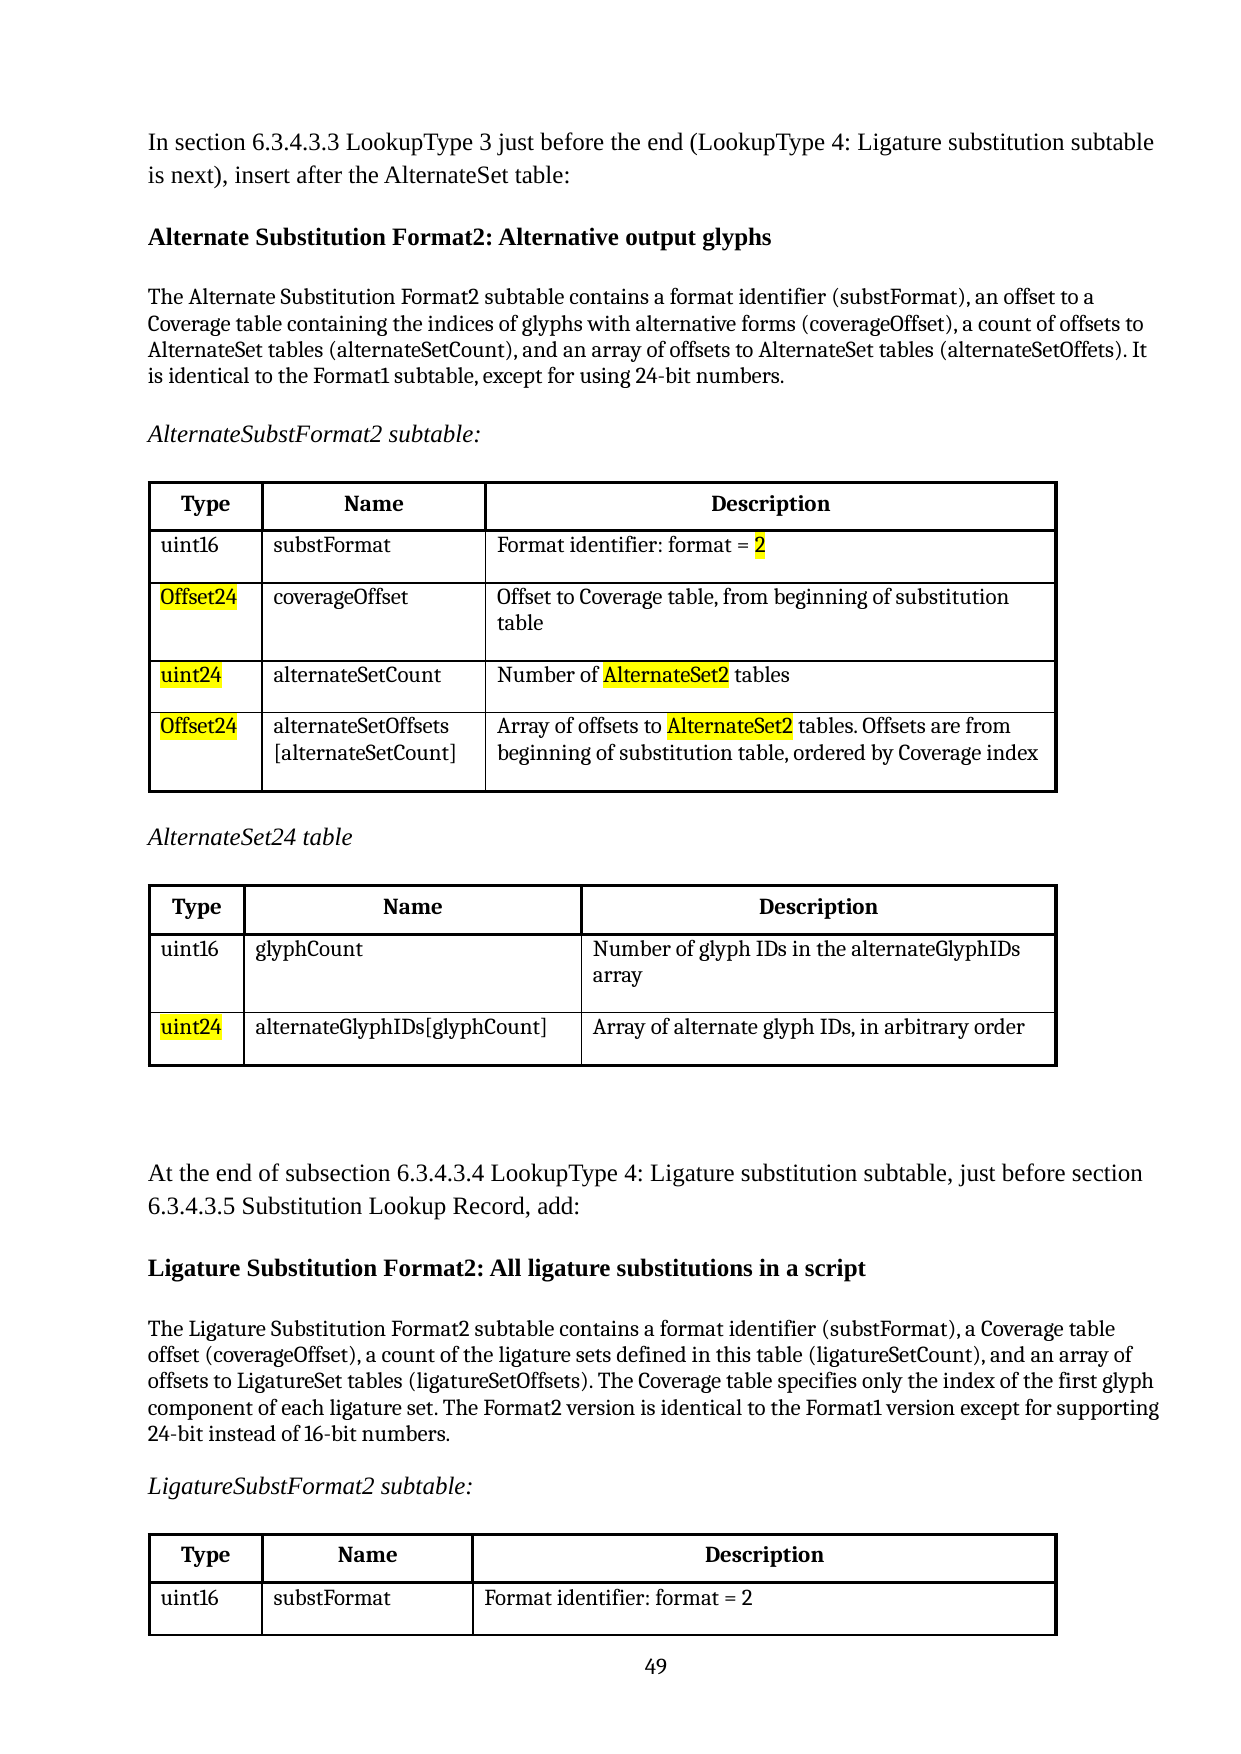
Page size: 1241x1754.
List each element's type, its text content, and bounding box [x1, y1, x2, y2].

table_cell Format identifier: format = 2 [486, 532, 1054, 582]
table_cell Offset24 [151, 584, 261, 660]
table_header Name [264, 484, 484, 529]
table_cell Number of glyph IDs in the alternateGlyphIDs array [582, 936, 1054, 1012]
table_header Name [264, 1536, 471, 1581]
text In section 6.3.4.3.3 LookupType 3 just before the end (LookupType 4: Ligature substitution subtable is next), insert after the AlternateSet table: [148, 127, 1163, 188]
table_header Description [583, 887, 1054, 932]
text At the end of subsection 6.3.4.3.4 LookupType 4: Ligature substitution subtable, just before section 6.3.4.3.5 Substitution Lookup Record, add: [148, 1158, 1163, 1220]
text Alternate Substitution Format2: Alternative output glyphs [148, 222, 1163, 251]
table_cell Format identifier: format = 2 [474, 1584, 1054, 1634]
table_cell Offset24 [151, 713, 261, 790]
table_cell alternateSetOffsets [alternateSetCount] [263, 713, 485, 790]
text Ligature Substitution Format2: All ligature substitutions in a script [148, 1253, 1163, 1282]
table_header Description [474, 1536, 1054, 1581]
table_cell Offset to Coverage table, from beginning of substitution table [486, 584, 1054, 660]
table_cell Number of AlternateSet2 tables [486, 662, 1054, 712]
table_cell uint24 [151, 662, 261, 712]
table_cell uint16 [151, 1584, 261, 1634]
table_cell uint24 [151, 1013, 243, 1063]
table_header Type [151, 887, 243, 932]
table_cell glyphCount [245, 936, 581, 1012]
table_header Name [246, 887, 580, 932]
table_cell alternateSetCount [263, 662, 485, 712]
text The Alternate Substitution Format2 subtable contains a format identifier (substFormat), an offset to a Coverage table containing the indices of glyphs with alternative forms (coverageOffset), a count of offsets to AlternateSet tables (alternateSetCount), and an array of offsets to AlternateSet tables (alternateSetOffets). It is identical to the Format1 subtable, except for using 24-bit numbers. [148, 284, 1163, 389]
text LigatureSubstFormat2 subtable: [148, 1471, 1163, 1499]
table_cell uint16 [151, 532, 261, 582]
table_cell uint16 [151, 936, 243, 1012]
table_cell coverageOffset [263, 584, 485, 660]
text The Ligature Substitution Format2 subtable contains a format identifier (substFormat), a Coverage table offset (coverageOffset), a count of the ligature sets defined in this table (ligatureSetCount), and an array of offsets to LigatureSet tables (ligatureSetOffsets). The Coverage table specifies only the index of the first glyph component of each ligature set. The Format2 version is identical to the Format1 version except for supporting 24-bit instead of 16-bit numbers. [148, 1315, 1163, 1447]
table_cell substFormat [263, 532, 485, 582]
table_header Type [151, 484, 261, 529]
table_cell alternateGlyphIDs[glyphCount] [245, 1013, 581, 1063]
text AlternateSubstFormat2 subtable: [148, 419, 1163, 447]
table_cell Array of alternate glyph IDs, in arbitrary order [582, 1013, 1054, 1063]
table_cell substFormat [263, 1584, 472, 1634]
table_header Type [151, 1536, 261, 1581]
table_header Description [487, 484, 1054, 529]
table_cell Array of offsets to AlternateSet2 tables. Offsets are from beginning of substitution table, ordered by Coverage index [486, 713, 1054, 790]
text AlternateSet24 table [148, 822, 1163, 851]
